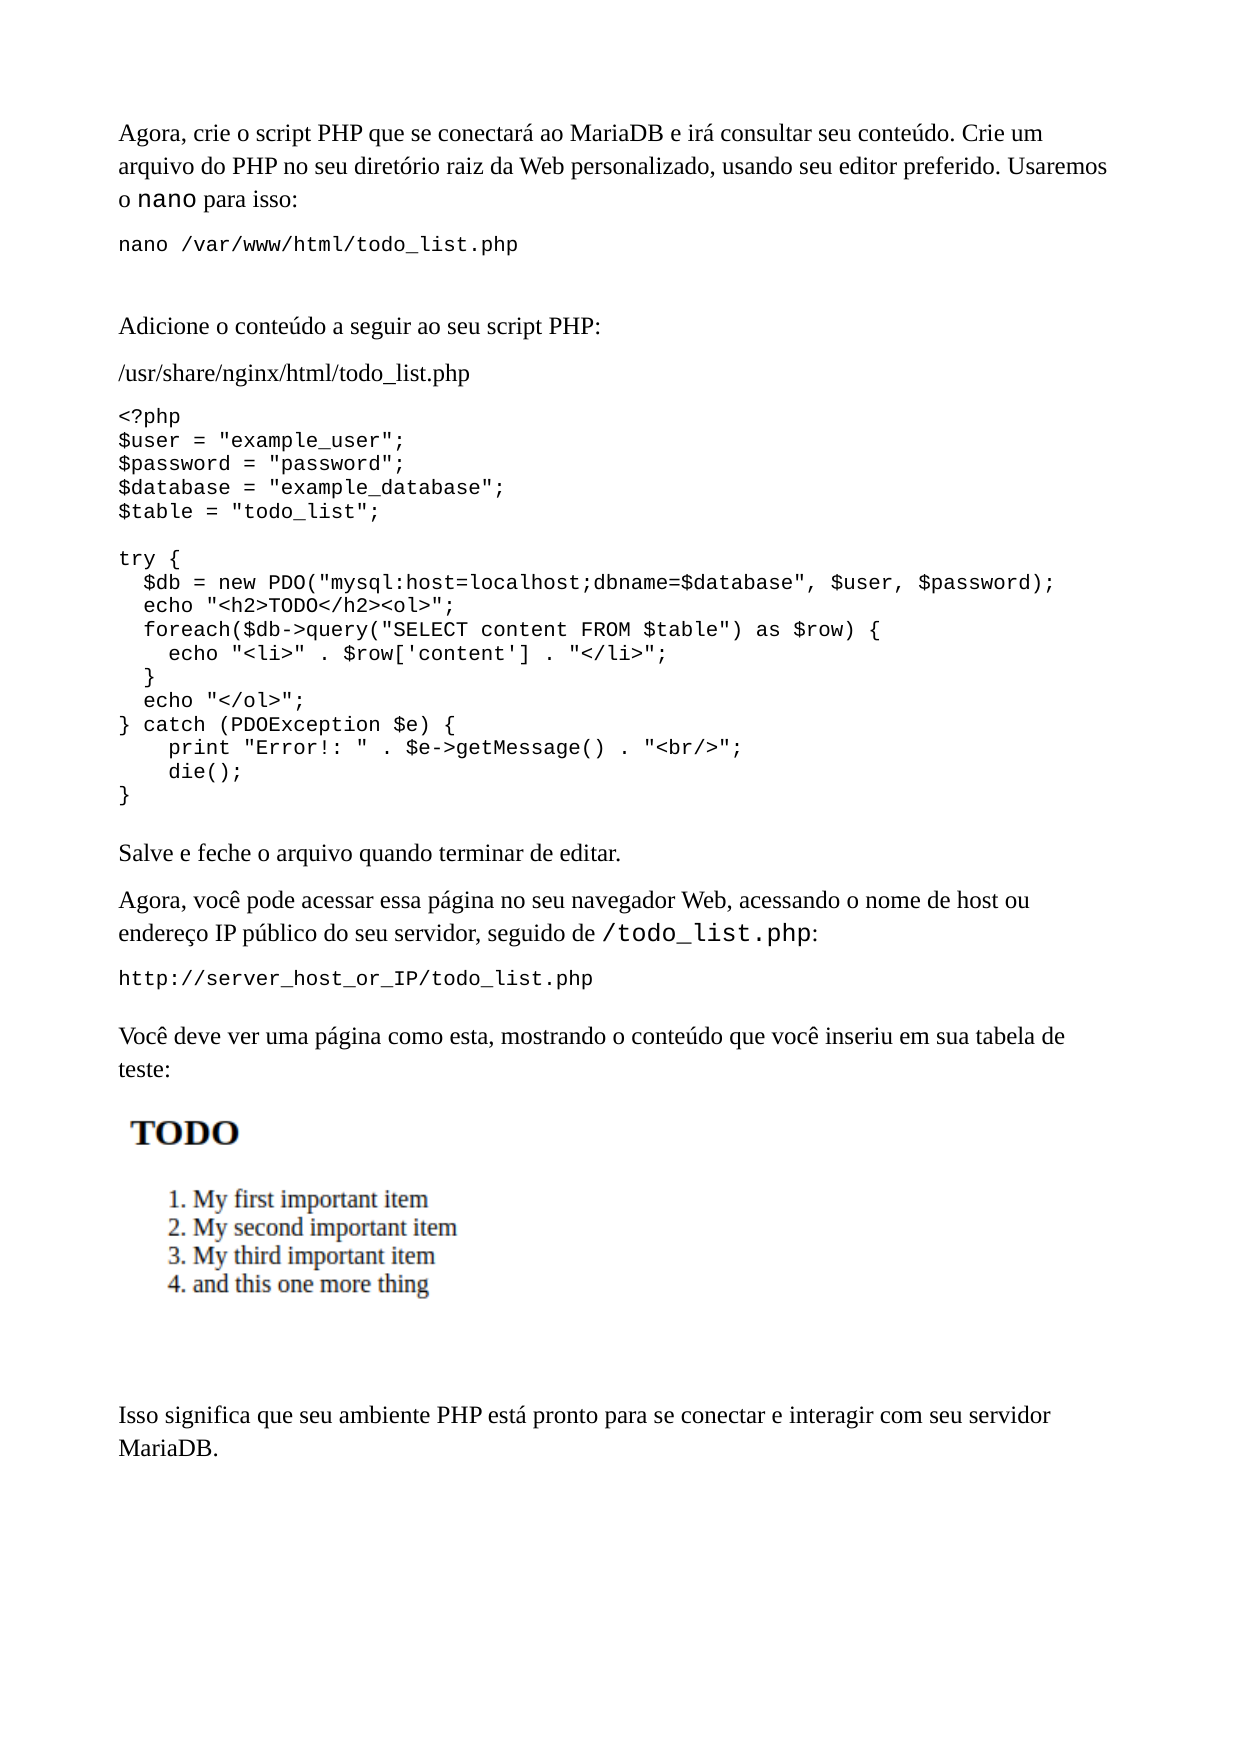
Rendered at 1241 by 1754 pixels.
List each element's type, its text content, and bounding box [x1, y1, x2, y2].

text Você deve ver uma página como esta, mostrando o conteúdo que você inseriu em sua tabela de teste: [118, 1021, 1122, 1083]
text $user = "example_user"; [118, 430, 1122, 453]
text Adicione o conteúdo a seguir ao seu script PHP: [118, 311, 1122, 340]
text <?php [118, 406, 1122, 430]
text echo "</ol>"; [118, 690, 1122, 713]
text } [118, 784, 1122, 808]
text echo "<h2>TODO</h2><ol>"; [118, 595, 1122, 619]
text Isso significa que seu ambiente PHP está pronto para se conectar e interagir com seu servidor MariaDB. [118, 1401, 1122, 1462]
text try { [118, 548, 1122, 572]
text foreach($db->query("SELECT content FROM $table") as $row) { [118, 619, 1122, 643]
text print "Error!: " . $e->getMessage() . "<br/>"; [118, 737, 1122, 761]
picture [118, 1102, 781, 1382]
text $password = "password"; [118, 453, 1122, 477]
text $database = "example_database"; [118, 477, 1122, 501]
text echo "<li>" . $row['content'] . "</li>"; [118, 643, 1122, 666]
text $db = new PDO("mysql:host=localhost;dbname=$database", $user, $password); [118, 572, 1122, 595]
text Agora, você pode acessar essa página no seu navegador Web, acessando o nome de host ou endereço IP público do seu servidor, seguido de /todo_list.php: [118, 885, 1122, 949]
text } catch (PDOException $e) { [118, 713, 1122, 737]
text Salve e feche o arquivo quando terminar de editar. [118, 838, 1122, 866]
text die(); [118, 761, 1122, 784]
text $table = "todo_list"; [118, 501, 1122, 524]
text http://server_host_or_IP/todo_list.php [118, 968, 1122, 992]
text nano /var/www/html/todo_list.php [118, 234, 1122, 258]
text } [118, 666, 1122, 690]
text /usr/share/nginx/html/todo_list.php [118, 358, 1122, 387]
text Agora, crie o script PHP que se conectará ao MariaDB e irá consultar seu conteúdo. Crie um arquivo do PHP no seu diretório raiz da Web personalizado, usando seu editor preferido. Usaremos o nano para isso: [118, 118, 1122, 215]
